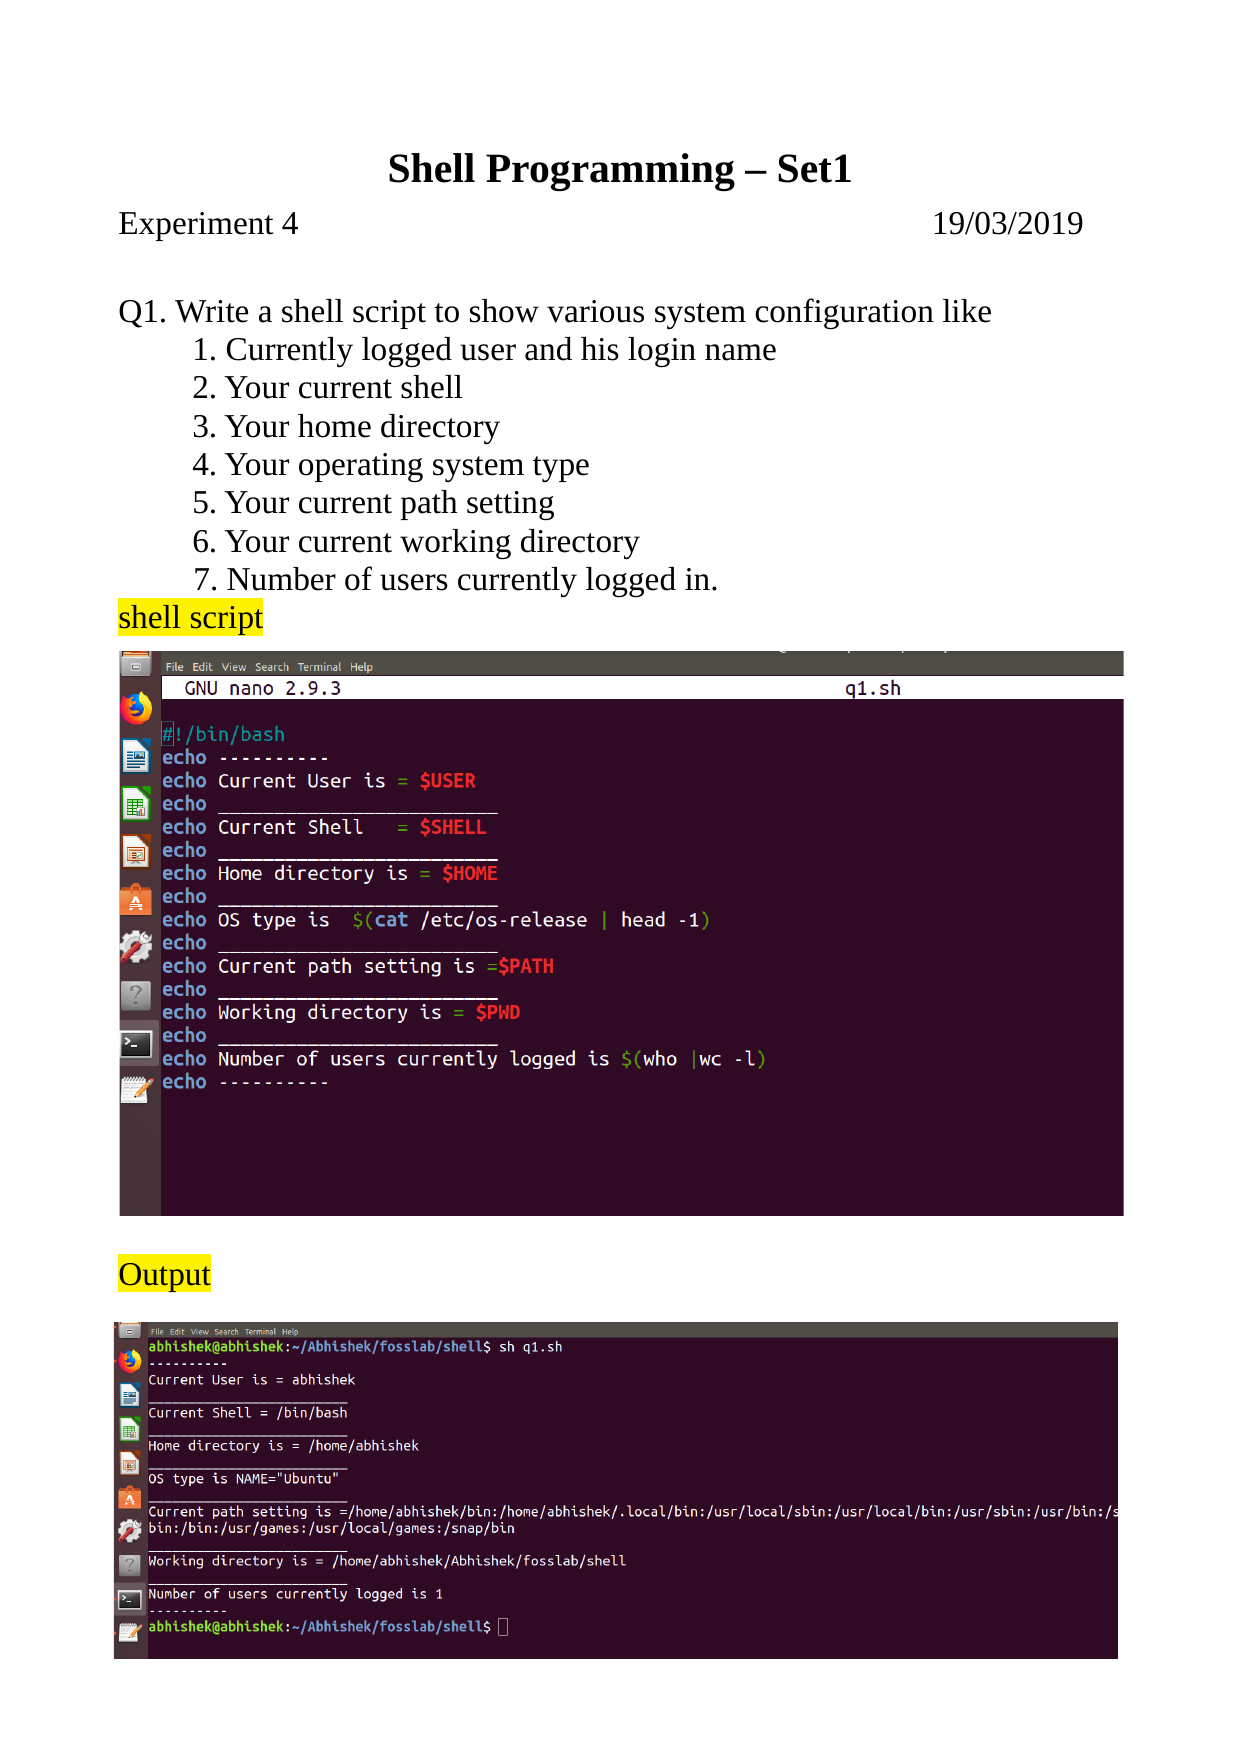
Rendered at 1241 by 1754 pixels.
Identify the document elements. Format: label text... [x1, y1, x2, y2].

text shell script [118, 598, 1122, 636]
text 2. Your current shell [118, 368, 1122, 406]
text 4. Your operating system type [118, 444, 1122, 483]
text 6. Your current working directory [118, 521, 1122, 559]
text Q1. Write a shell script to show various system configuration like [118, 291, 1122, 329]
picture [119, 651, 1124, 1216]
text Output [118, 1254, 1122, 1292]
subtitle Shell Programming – Set1 [118, 143, 1122, 191]
picture [113, 1322, 1118, 1659]
text 1. Currently logged user and his login name [118, 329, 1122, 368]
text Experiment 4 19/03/2019 [118, 203, 1122, 242]
text 3. Your home directory [118, 406, 1122, 444]
text 5. Your current path setting [118, 483, 1122, 521]
text 7. Number of users currently logged in. [118, 559, 1122, 598]
